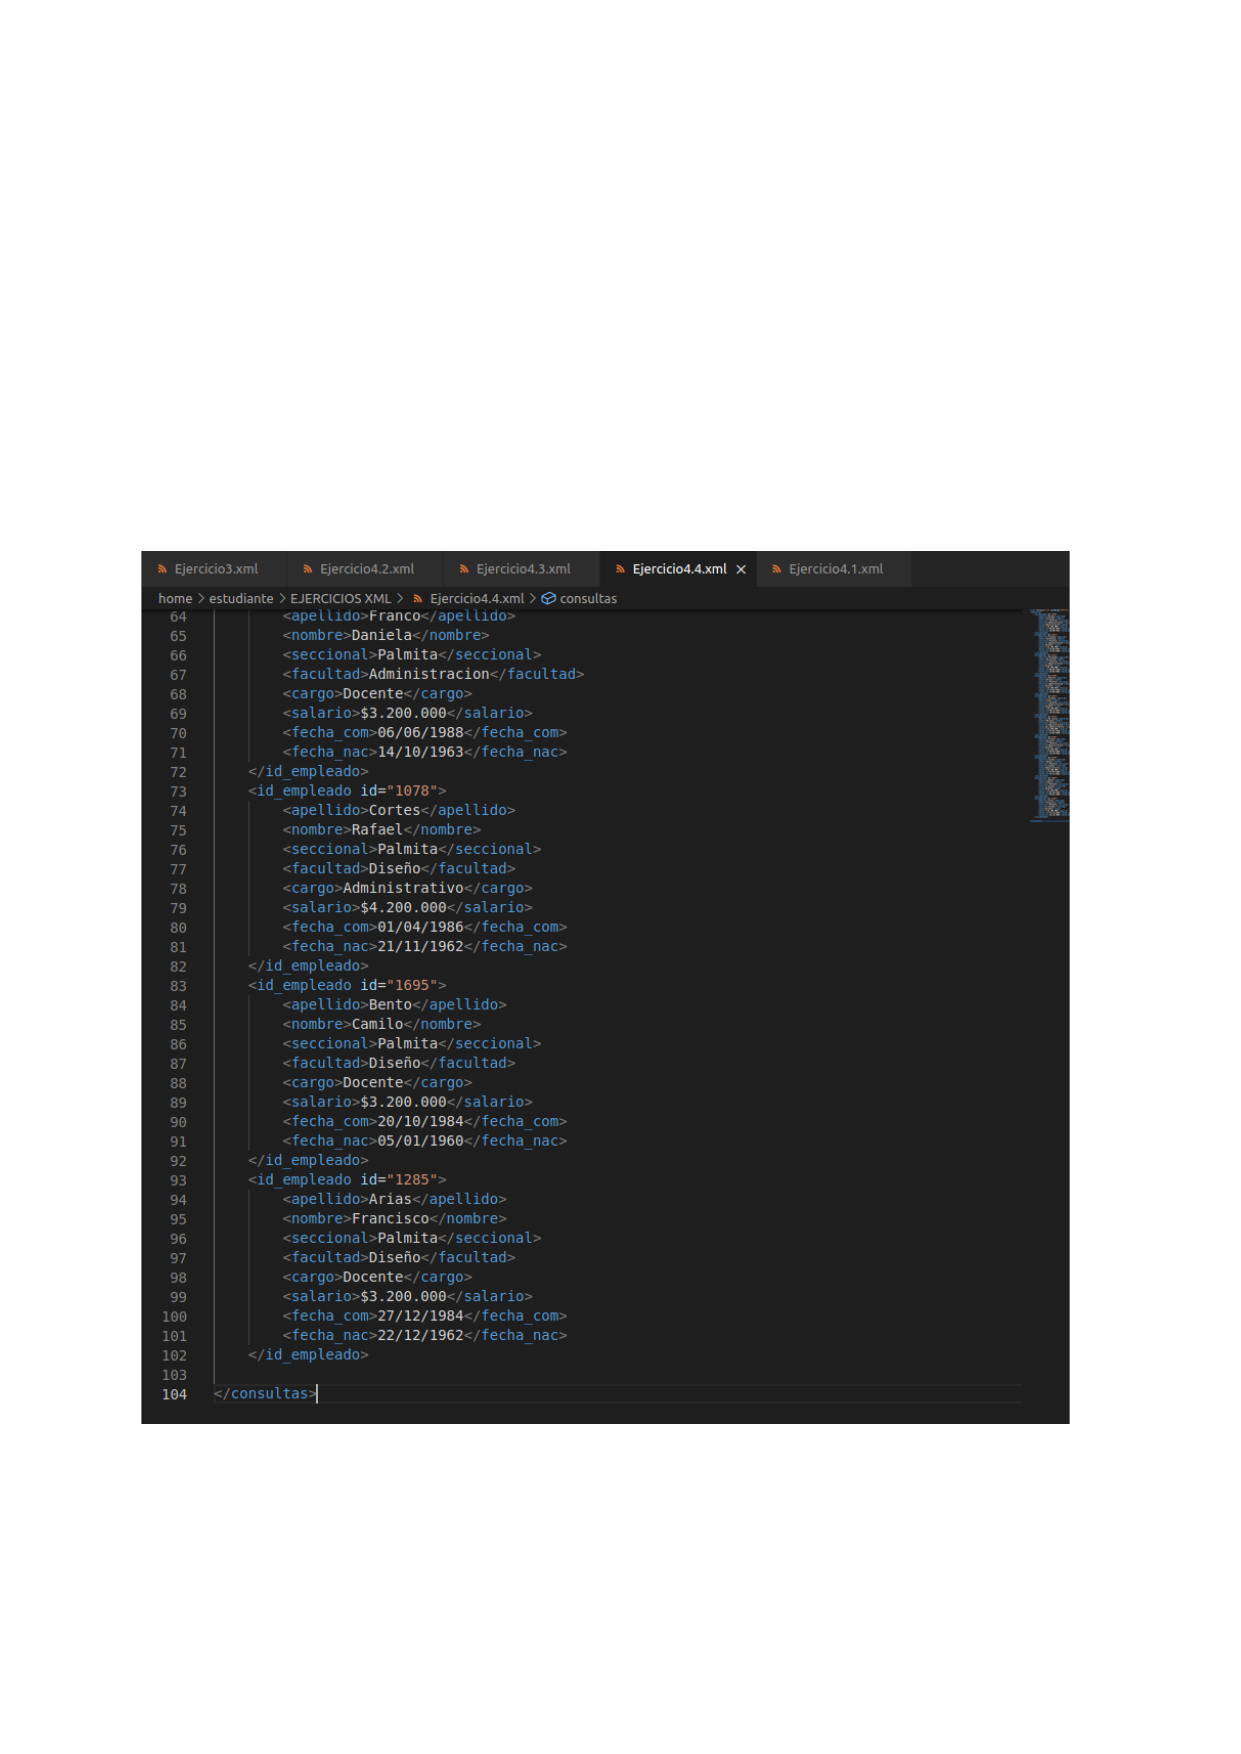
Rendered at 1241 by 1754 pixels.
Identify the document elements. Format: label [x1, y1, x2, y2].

picture [141, 551, 1070, 1424]
